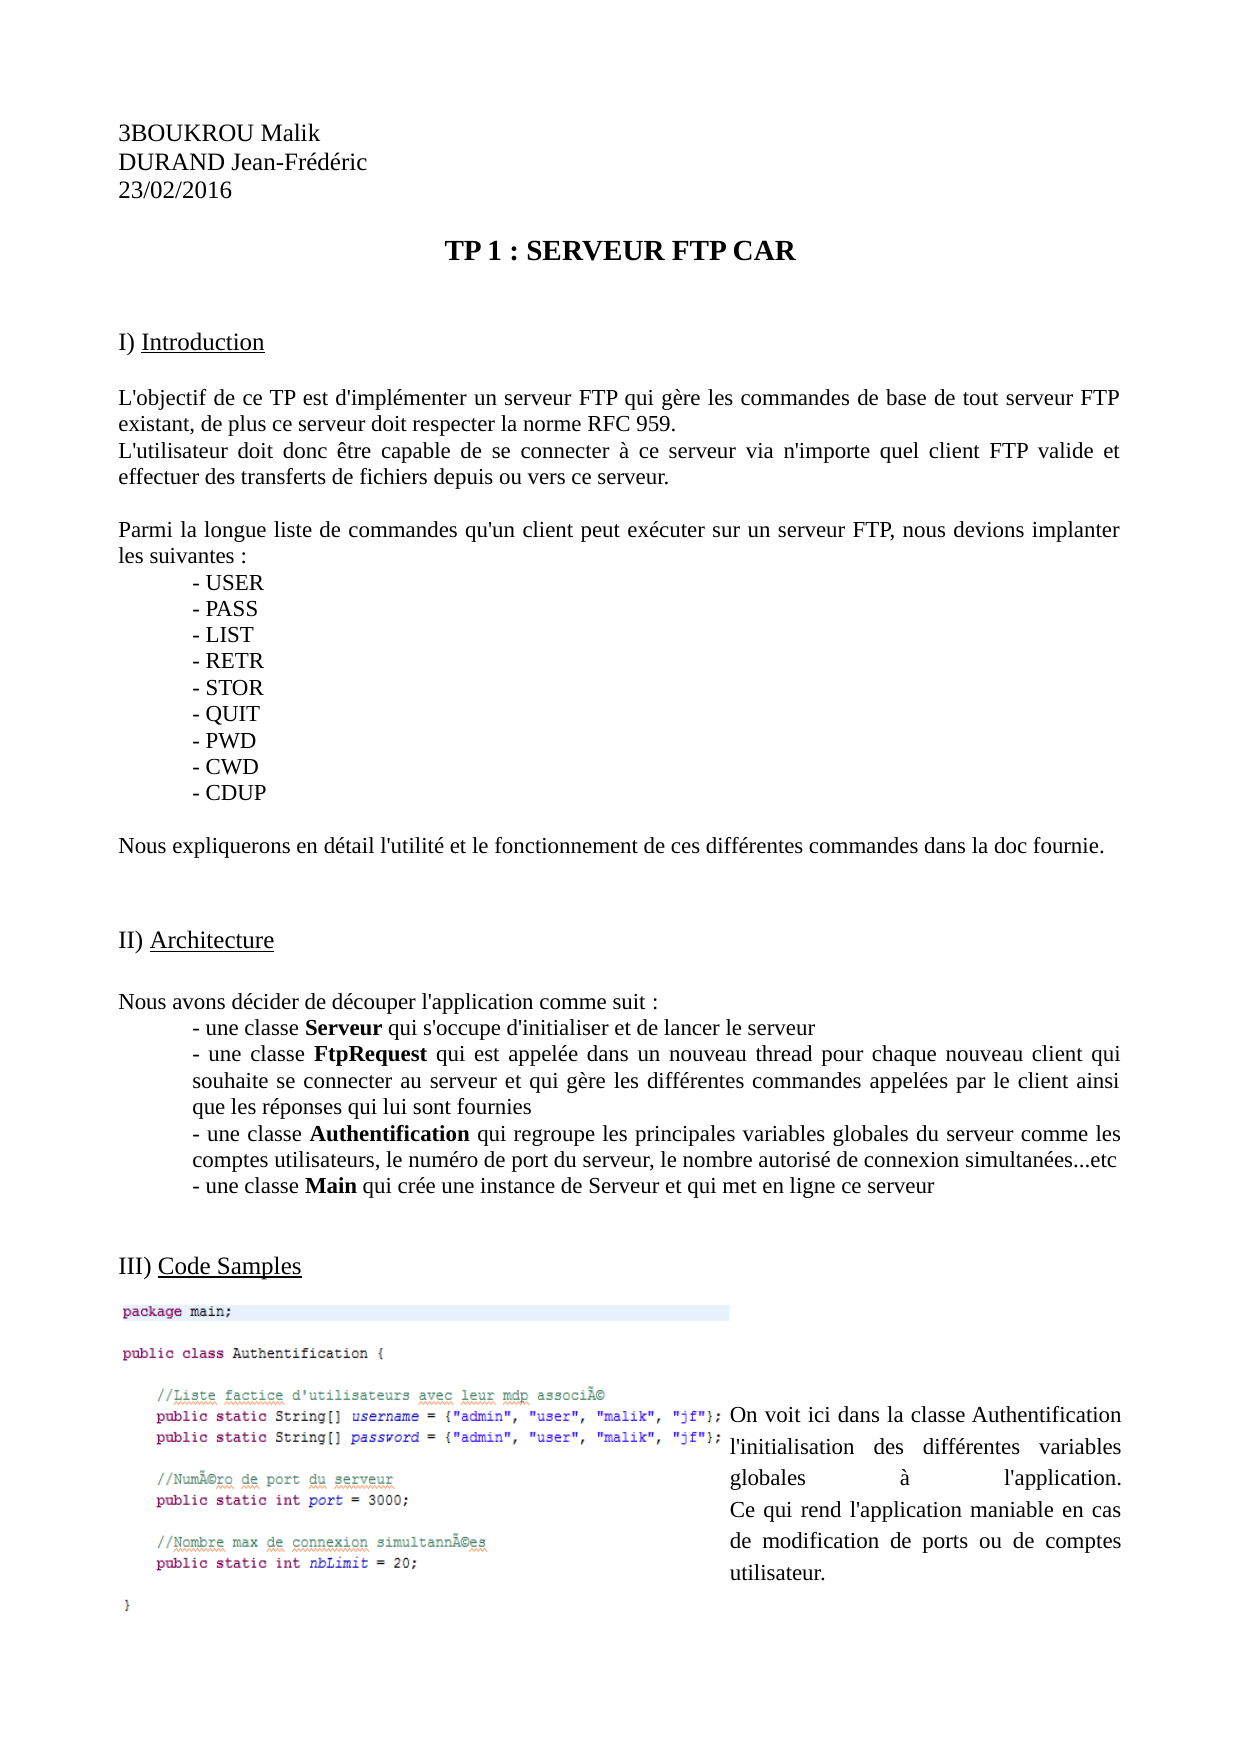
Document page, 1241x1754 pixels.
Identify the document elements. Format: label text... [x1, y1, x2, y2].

picture [121, 1305, 730, 1621]
text 23/02/2016 [118, 176, 1122, 204]
text - RETR [192, 648, 1122, 674]
text - STOR [192, 674, 1122, 700]
text II) Architecture [118, 926, 1122, 954]
text - LIST [192, 621, 1122, 648]
text - QUIT [192, 700, 1122, 727]
text - une classe Main qui crée une instance de Serveur et qui met en ligne ce serveur [192, 1172, 1122, 1199]
text Nous avons décider de découper l'application comme suit : [118, 988, 1122, 1014]
text I) Introduction [118, 327, 1122, 355]
text III) Code Samples [118, 1251, 1122, 1280]
text 3BOUKROU Malik [118, 118, 1122, 147]
text - CWD [192, 753, 1122, 779]
text - une classe FtpRequest qui est appelée dans un nouveau thread pour chaque nouveau client qui souhaite se connecter au serveur et qui gère les différentes commandes appelées par le client ainsi que les réponses qui lui sont fournies [192, 1041, 1122, 1119]
text Nous expliquerons en détail l'utilité et le fonctionnement de ces différentes commandes dans la doc fournie. [118, 832, 1122, 858]
text - une classe Authentification qui regroupe les principales variables globales du serveur comme les comptes utilisateurs, le numéro de port du serveur, le nombre autorisé de connexion simultanées...etc [192, 1119, 1122, 1172]
text On voit ici dans la classe Authentification l'initialisation des différentes variables globales à l'application. Ce qui rend l'application maniable en cas de modification de ports ou de comptes utilisateur. [730, 1401, 1122, 1585]
text - une classe Serveur qui s'occupe d'initialiser et de lancer le serveur [192, 1014, 1122, 1041]
text - PWD [192, 727, 1122, 753]
text TP 1 : SERVEUR FTP CAR [118, 233, 1122, 267]
text L'utilisateur doit donc être capable de se connecter à ce serveur via n'importe quel client FTP valide et effectuer des transferts de fichiers depuis ou vers ce serveur. [118, 437, 1122, 489]
text - USER [192, 568, 1122, 595]
text DURAND Jean-Frédéric [118, 147, 1122, 176]
text - CDUP [192, 779, 1122, 806]
text L'objectif de ce TP est d'implémenter un serveur FTP qui gère les commandes de base de tout serveur FTP existant, de plus ce serveur doit respecter la norme RFC 959. [118, 384, 1122, 437]
text - PASS [192, 595, 1122, 621]
text Parmi la longue liste de commandes qu'un client peut exécuter sur un serveur FTP, nous devions implanter les suivantes : [118, 516, 1122, 568]
